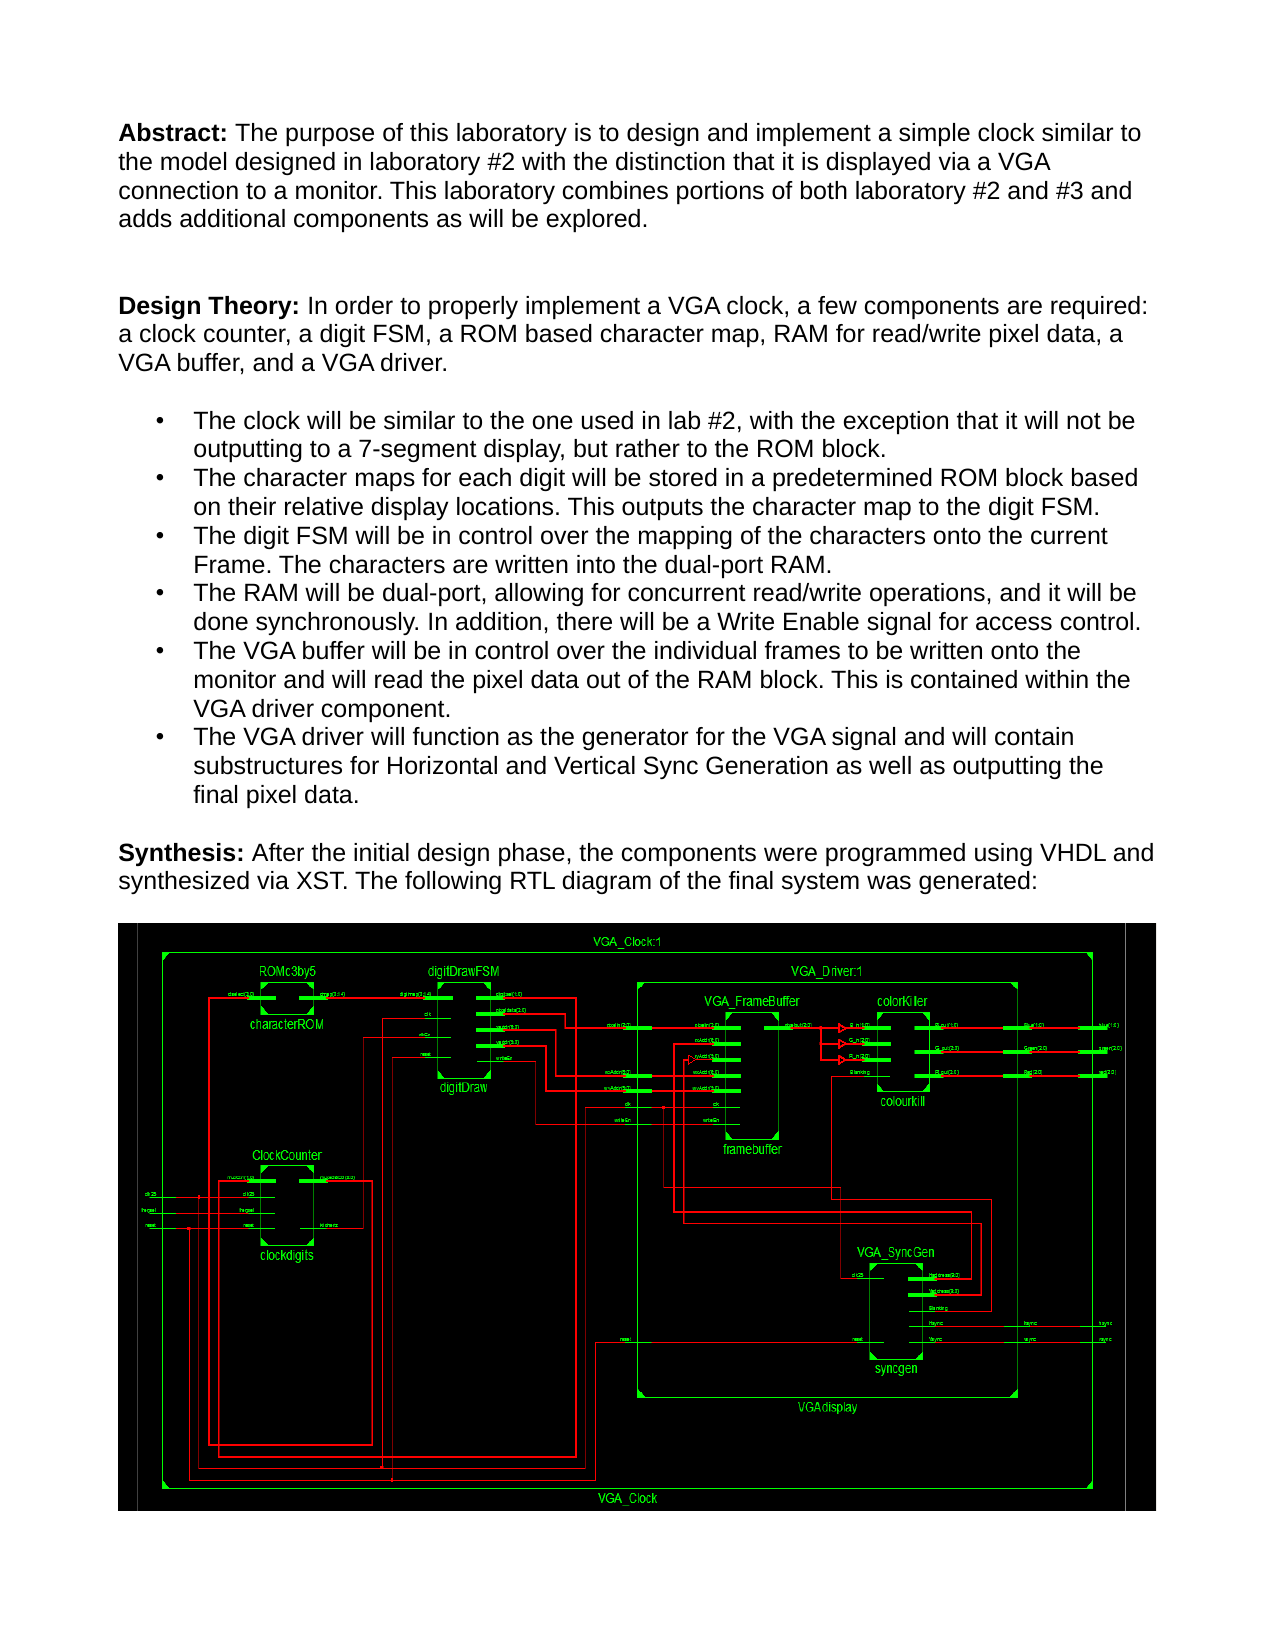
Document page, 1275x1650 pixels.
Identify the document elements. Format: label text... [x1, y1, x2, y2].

list The VGA buffer will be in control over the individual frames to be written onto the monitor and will read the pixel data out of the RAM block. This is contained within the VGA driver component. [156, 636, 1157, 722]
picture [118, 923, 1157, 1511]
text Synthesis: After the initial design phase, the components were programmed using VHDL and synthesized via XST. The following RTL diagram of the final system was generated: [118, 837, 1157, 895]
list The clock will be similar to the one used in lab #2, with the exception that it will not be outputting to a 7-segment display, but rather to the ROM block. [156, 406, 1157, 463]
list The character maps for each digit will be stored in a predetermined ROM block based on their relative display locations. This outputs the character map to the digit FSM. [156, 463, 1157, 521]
list The VGA driver will function as the generator for the VGA signal and will contain substructures for Horizontal and Vertical Sync Generation as well as outputting the final pixel data. [156, 722, 1157, 809]
text Design Theory: In order to properly implement a VGA clock, a few components are required: a clock counter, a digit FSM, a ROM based character map, RAM for read/write pixel data, a VGA buffer, and a VGA driver. [118, 291, 1157, 377]
list The RAM will be dual-port, allowing for concurrent read/write operations, and it will be done synchronously. In addition, there will be a Write Enable signal for access control. [156, 578, 1157, 636]
list The digit FSM will be in control over the mapping of the characters onto the current Frame. The characters are written into the dual-port RAM. [156, 521, 1157, 578]
text Abstract: The purpose of this laboratory is to design and implement a simple clock similar to the model designed in laboratory #2 with the distinction that it is displayed via a VGA connection to a monitor. This laboratory combines portions of both laboratory #2 and #3 and adds additional components as will be explored. [118, 118, 1157, 233]
